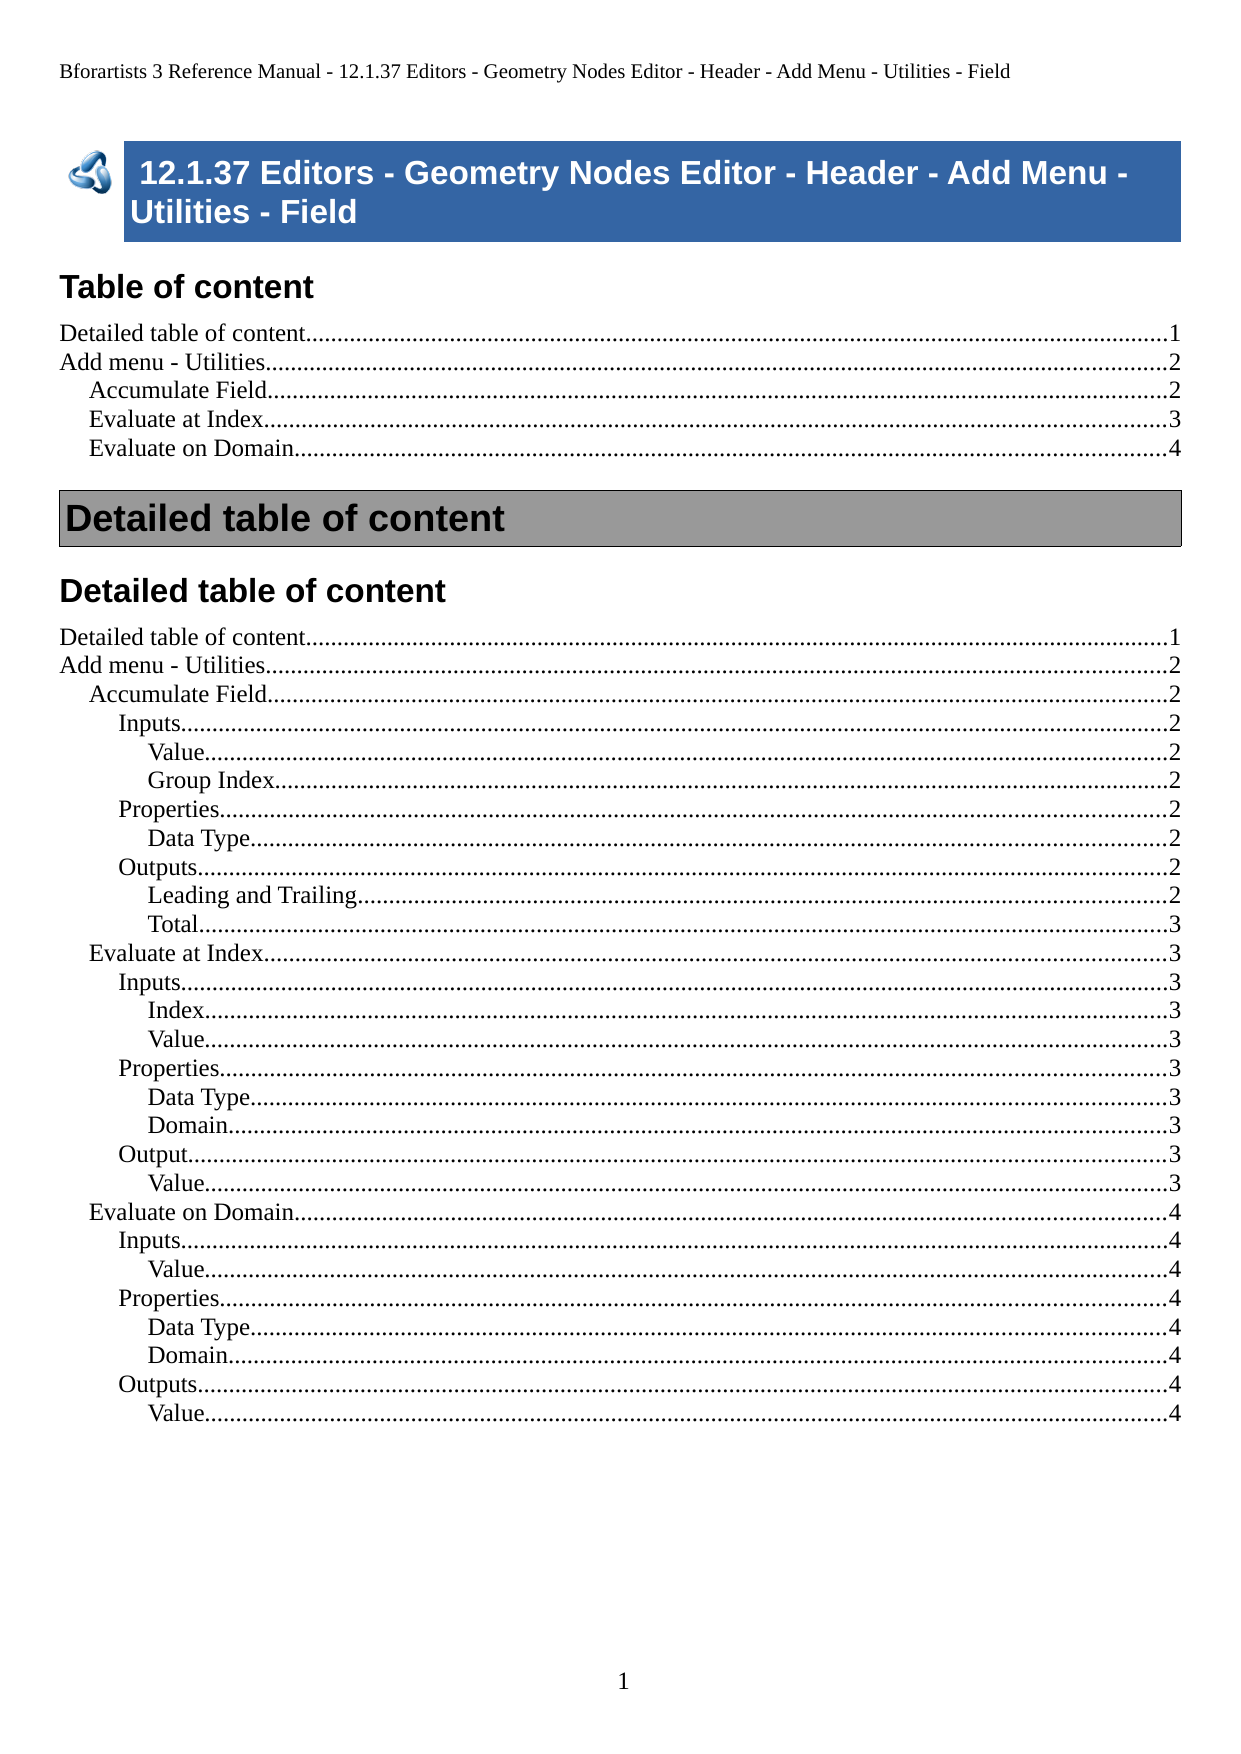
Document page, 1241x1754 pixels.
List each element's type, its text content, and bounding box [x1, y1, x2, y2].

text Inputs 3 [118, 967, 1181, 995]
text Detailed table of content 1 [59, 622, 1181, 650]
text Evaluate on Domain 4 [88, 1197, 1181, 1225]
text Index 3 [147, 995, 1181, 1024]
text Outputs 4 [118, 1369, 1181, 1398]
text Leading and Trailing 2 [147, 880, 1181, 909]
text Value 2 [147, 737, 1181, 765]
text Total 3 [147, 909, 1181, 938]
text Evaluate at Index 3 [88, 938, 1181, 967]
text Data Type 4 [147, 1312, 1181, 1340]
text Value 4 [147, 1254, 1181, 1283]
text Value 3 [147, 1024, 1181, 1053]
text Value 4 [147, 1398, 1181, 1427]
text Outputs 2 [118, 852, 1181, 880]
text Add menu - Utilities 2 [59, 347, 1181, 375]
text Domain 4 [147, 1340, 1181, 1369]
text Evaluate at Index 3 [88, 404, 1181, 433]
text Data Type 3 [147, 1082, 1181, 1110]
text Detailed table of content 1 [59, 318, 1181, 347]
text Accumulate Field 2 [88, 679, 1181, 708]
table_header [59, 141, 124, 242]
text Group Index 2 [147, 765, 1181, 794]
text Data Type 2 [147, 823, 1181, 852]
text Properties 2 [118, 794, 1181, 823]
subtitle Table of content [59, 267, 1181, 305]
text Evaluate on Domain 4 [88, 433, 1181, 462]
table_header Detailed table of content [60, 491, 1181, 546]
picture [65, 147, 114, 197]
text Add menu - Utilities 2 [59, 650, 1181, 679]
text Accumulate Field 2 [88, 375, 1181, 404]
text Inputs 4 [118, 1225, 1181, 1254]
text Properties 3 [118, 1053, 1181, 1082]
text Properties 4 [118, 1283, 1181, 1312]
table_header 12.1.37 Editors - Geometry Nodes Editor - Header - Add Menu - Utilities - Field [124, 141, 1181, 242]
subtitle Detailed table of content [59, 571, 1181, 609]
text Value 3 [147, 1168, 1181, 1197]
text Output 3 [118, 1139, 1181, 1168]
text Domain 3 [147, 1110, 1181, 1139]
text Inputs 2 [118, 708, 1181, 737]
